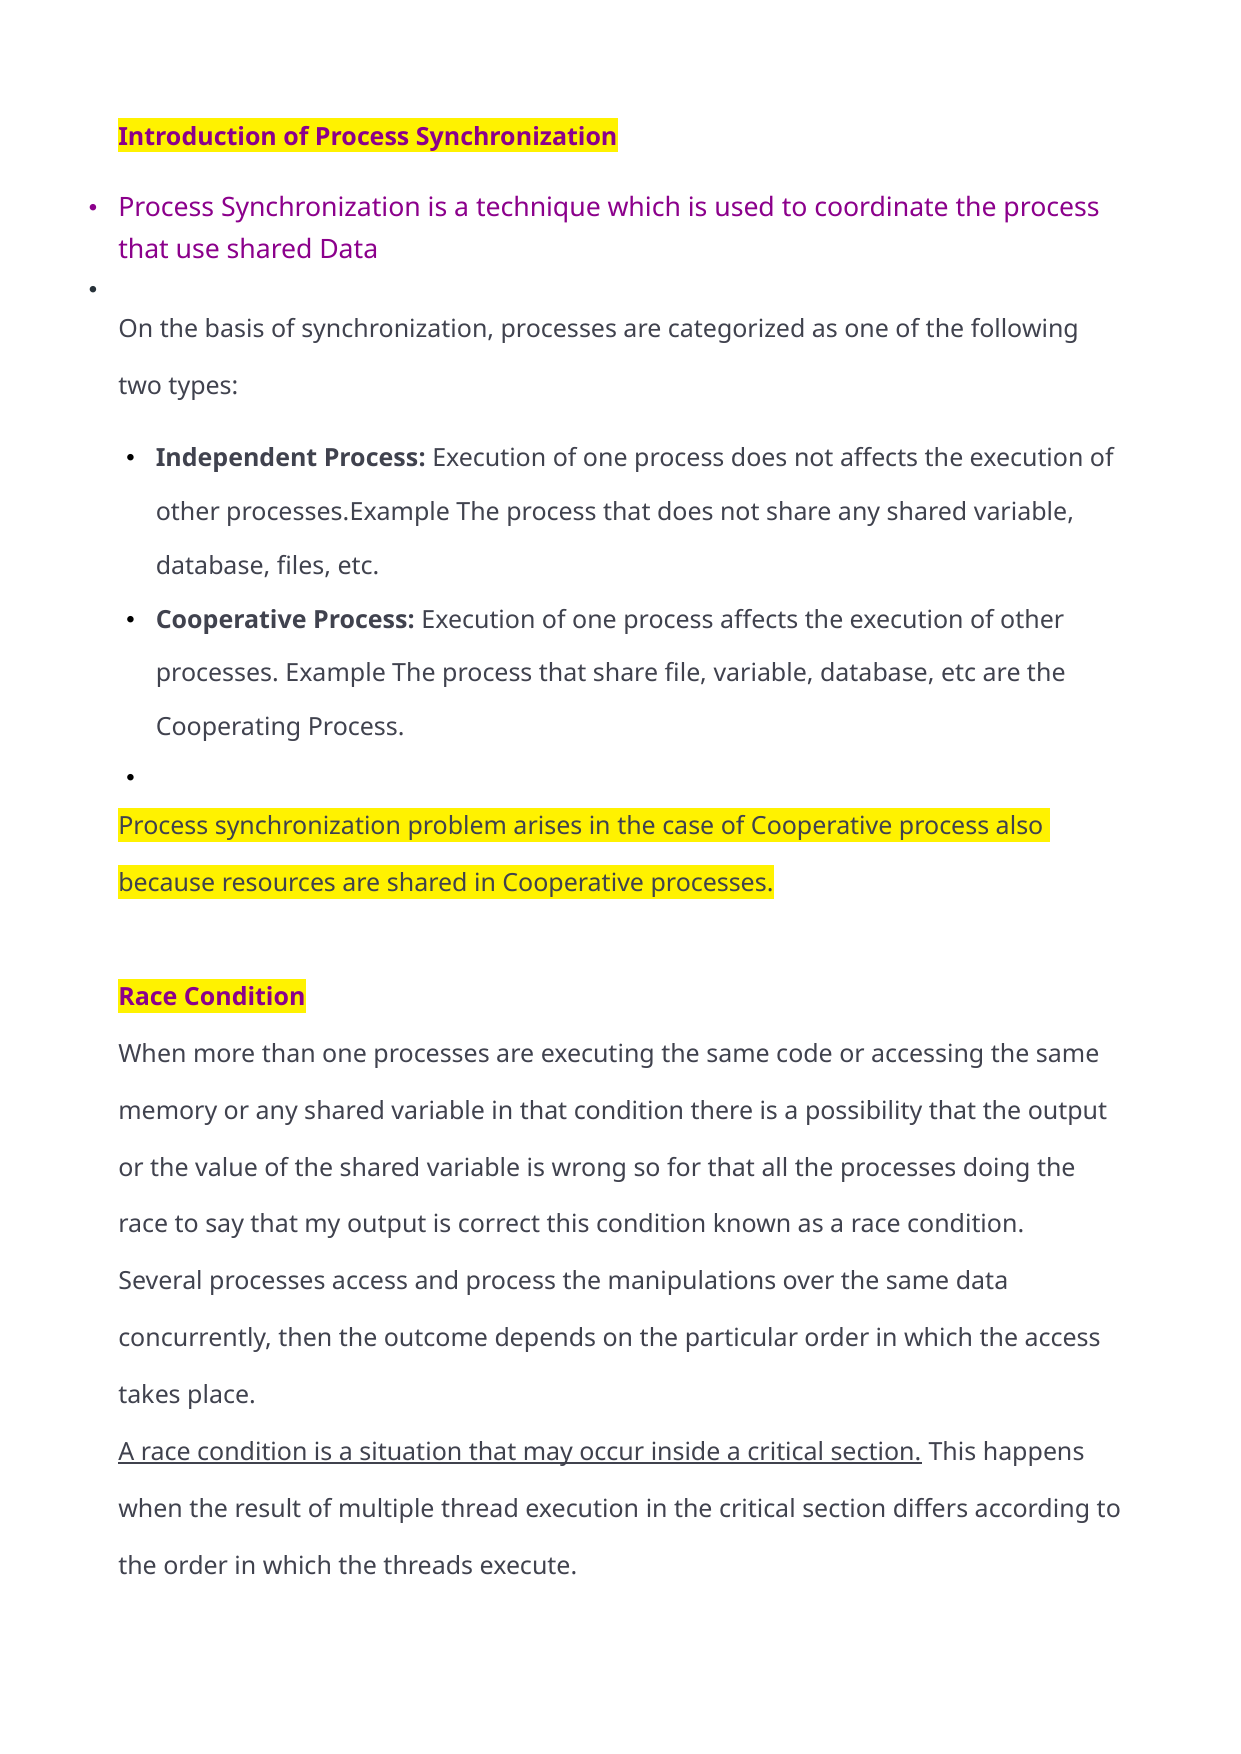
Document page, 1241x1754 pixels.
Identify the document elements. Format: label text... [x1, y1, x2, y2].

list Cooperative Process: Execution of one process affects the execution of other processes. Example The process that share file, variable, database, etc are the Cooperating Process. [156, 601, 1122, 743]
text On the basis of synchronization, processes are categorized as one of the following two types: [118, 311, 1122, 402]
text Process synchronization problem arises in the case of Cooperative process also because resources are shared in Cooperative processes. Race Condition When more than one processes are executing the same code or accessing the same memory or any shared variable in that condition there is a possibility that the output or the value of the shared variable is wrong so for that all the processes doing the race to say that my output is correct this condition known as a race condition. [118, 808, 1122, 1240]
list Independent Process: Execution of one process does not affects the execution of other processes.Example The process that does not share any shared variable, database, files, etc. [156, 440, 1122, 582]
list Process Synchronization is a technique which is used to coordinate the process that use shared Data [118, 188, 1122, 266]
text Several processes access and process the manipulations over the same data concurrently, then the outcome depends on the particular order in which the access takes place. A race condition is a situation that may occur inside a critical section. This happens when the result of multiple thread execution in the critical section differs according to the order in which the threads execute. [118, 1263, 1122, 1581]
text Introduction of Process Synchronization [118, 118, 1122, 152]
